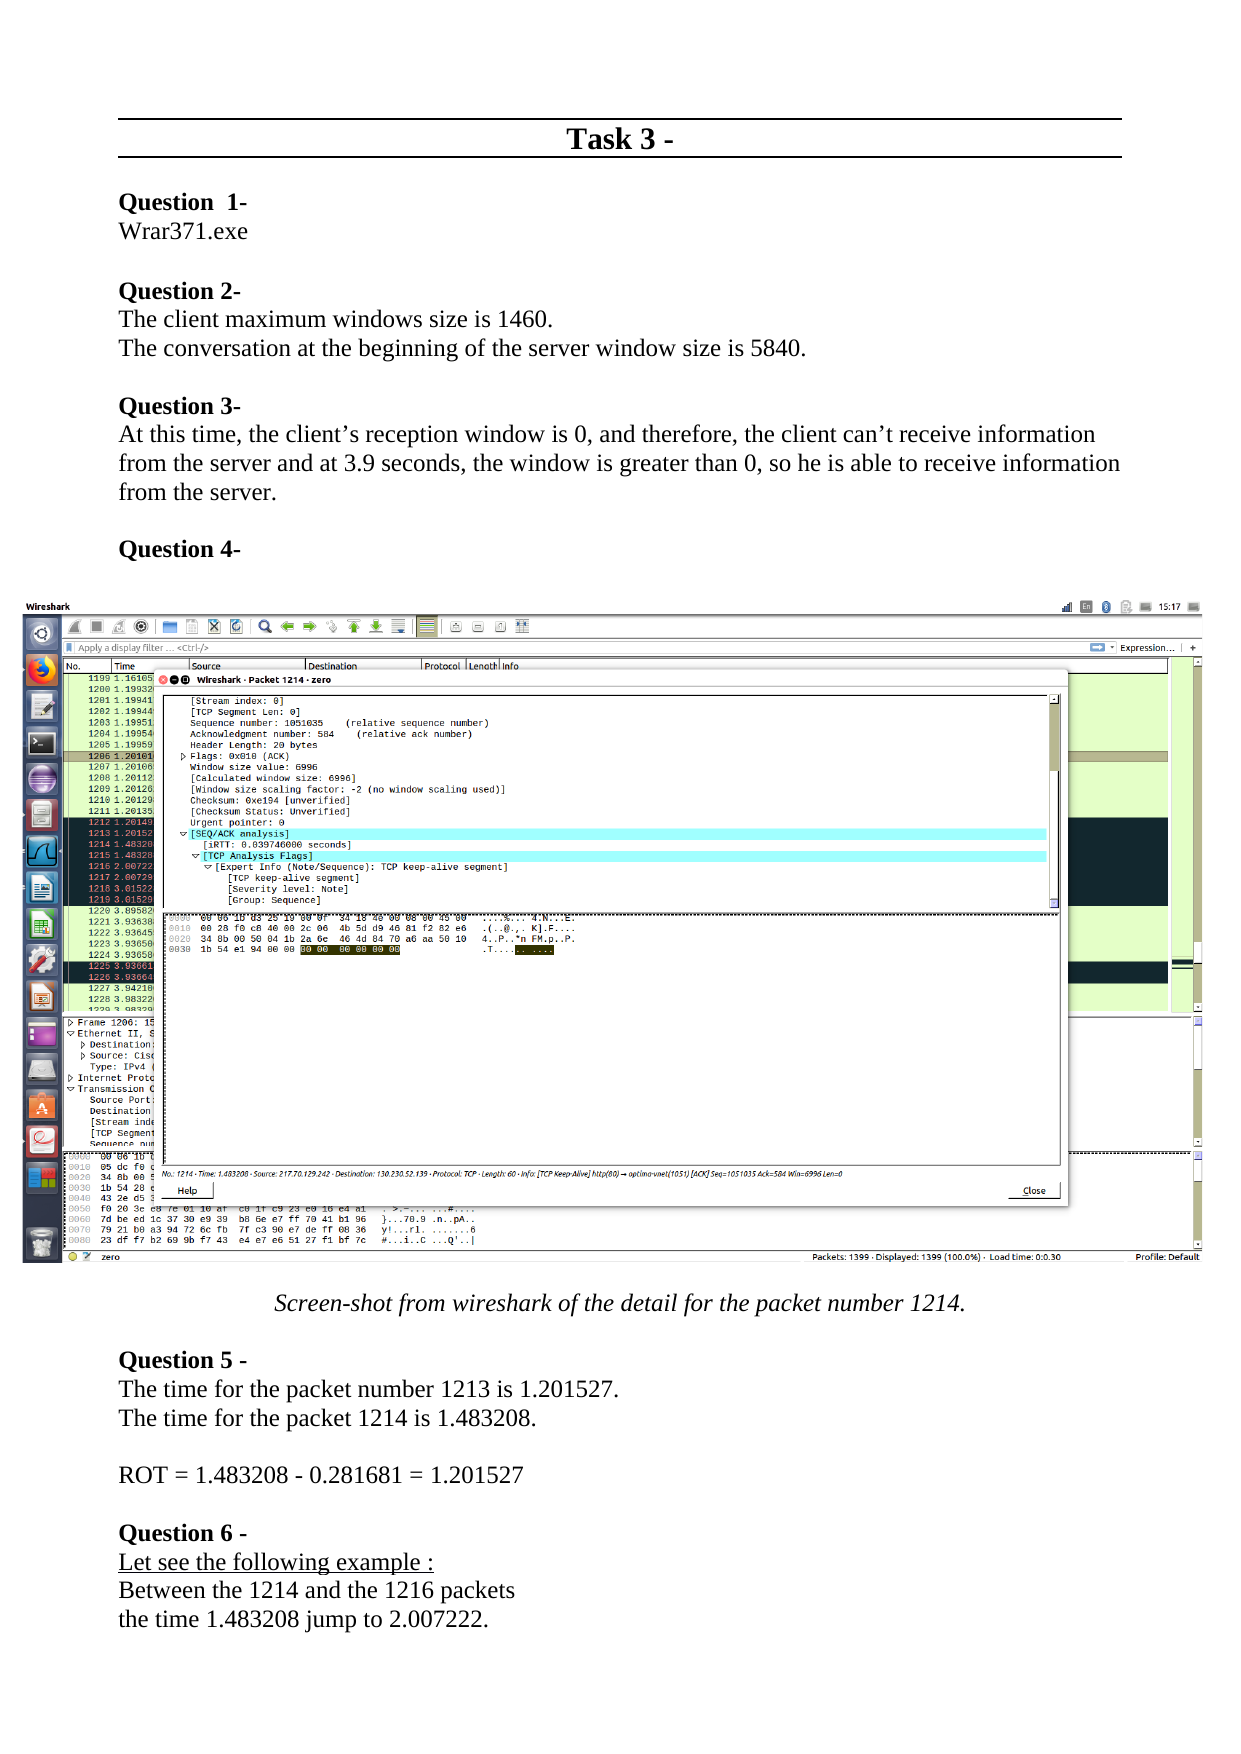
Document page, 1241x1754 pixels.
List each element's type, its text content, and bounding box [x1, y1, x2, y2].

text [118, 563, 1122, 599]
text The time for the packet number 1213 is 1.201527. [118, 1374, 1122, 1403]
text The time for the packet 1214 is 1.483208. [118, 1403, 1122, 1432]
text Task 3 - [118, 120, 1122, 156]
text Question 2- [118, 276, 1122, 304]
text At this time, the client’s reception window is 0, and therefore, the client can’t receive information from the server and at 3.9 seconds, the window is greater than 0, so he is able to receive information from the server. [118, 419, 1122, 506]
text The conversation at the beginning of the server window size is 5840. [118, 333, 1122, 362]
text Question 6 - [118, 1518, 1122, 1547]
text Question 3- [118, 391, 1122, 419]
text Let see the following example : [118, 1547, 1122, 1575]
text Question 1- [118, 187, 1122, 216]
text Wrar371.exe [118, 216, 1122, 276]
text Between the 1214 and the 1216 packets [118, 1575, 1122, 1604]
text Screen-shot from wireshark of the detail for the packet number 1214. [118, 1263, 1122, 1317]
text Question 5 - [118, 1345, 1122, 1374]
picture [22, 599, 1203, 1263]
text Question 4- [118, 534, 1122, 563]
text The client maximum windows size is 1460. [118, 304, 1122, 333]
text ROT = 1.483208 - 0.281681 = 1.201527 [118, 1460, 1122, 1489]
text the time 1.483208 jump to 2.007222. [118, 1604, 1122, 1633]
